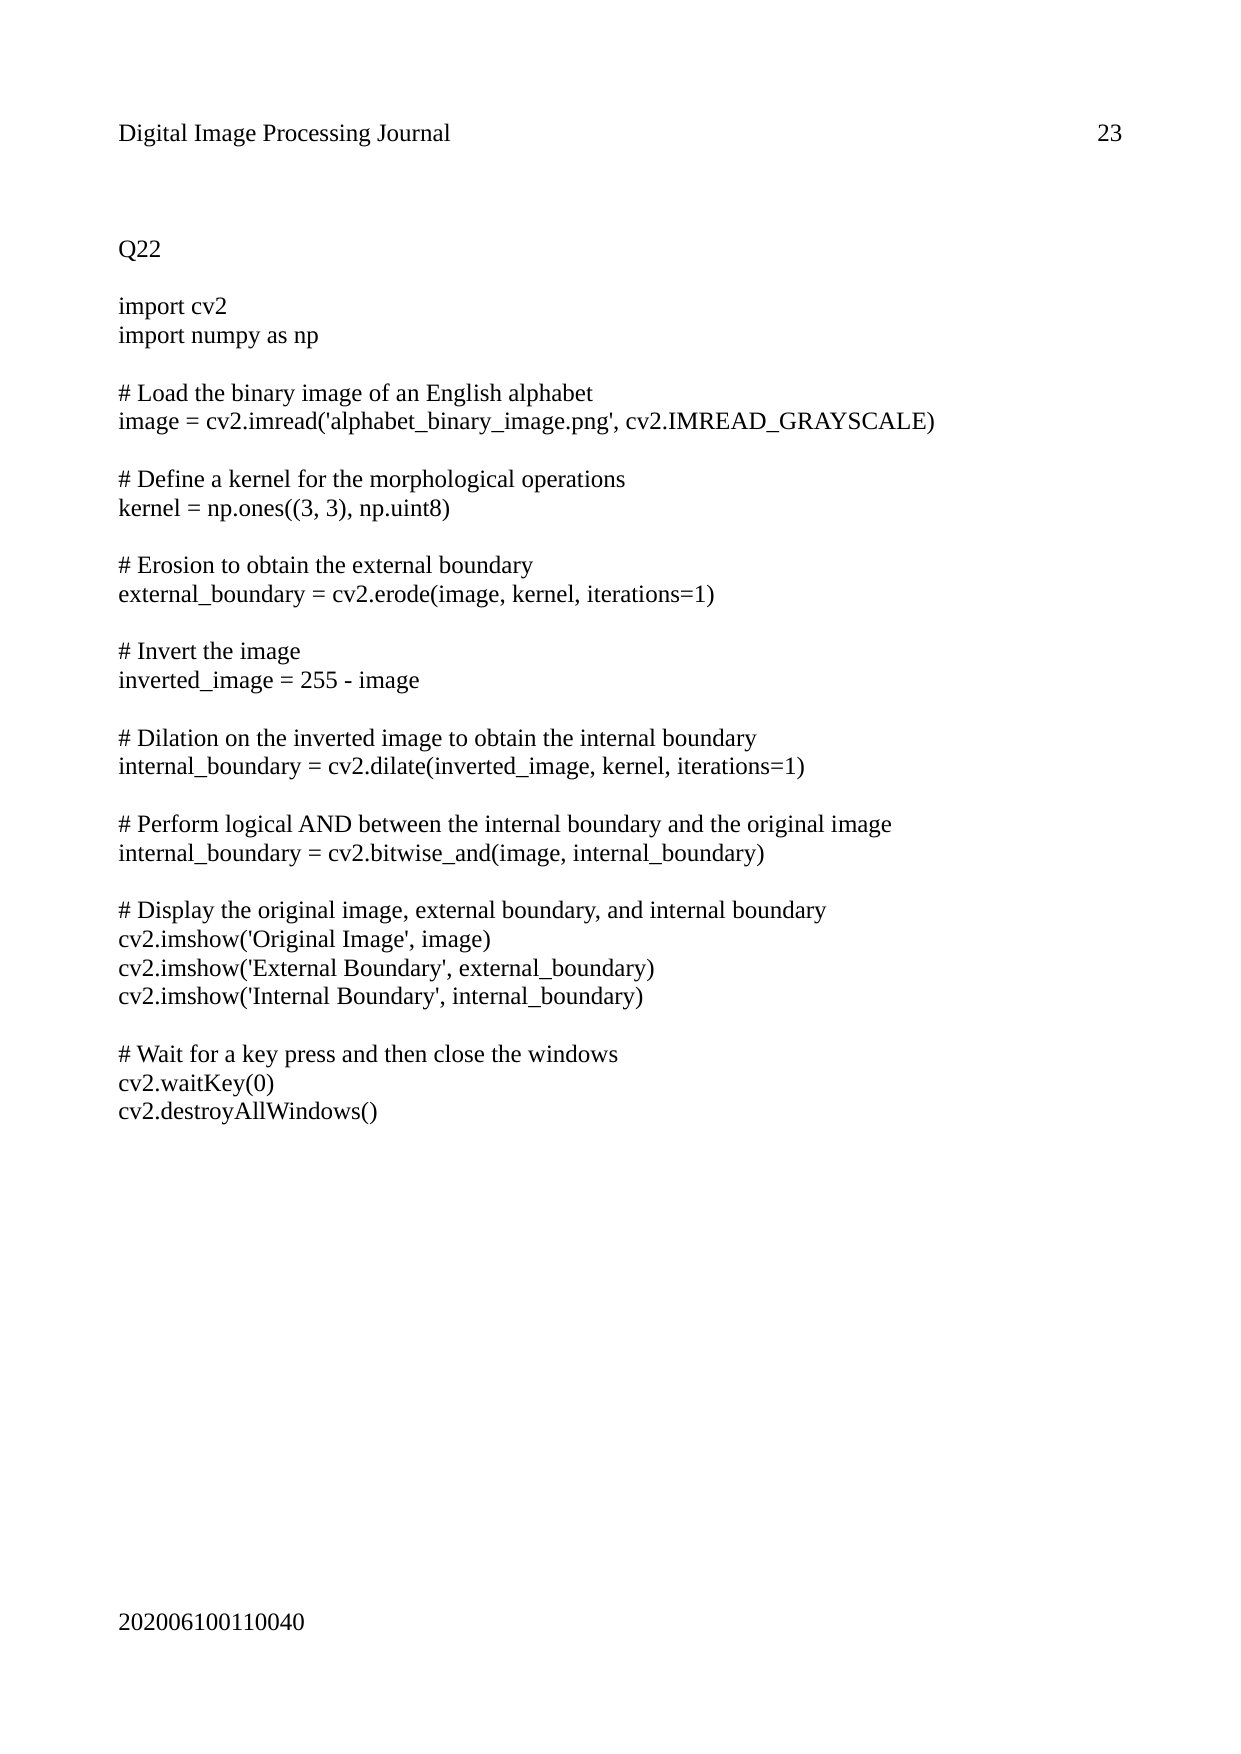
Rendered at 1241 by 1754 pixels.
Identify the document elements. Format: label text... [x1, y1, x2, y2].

text internal_boundary = cv2.dilate(inverted_image, kernel, iterations=1) [118, 751, 1122, 780]
text cv2.waitKey(0) [118, 1068, 1122, 1096]
text cv2.imshow('Original Image', image) [118, 924, 1122, 953]
text # Erosion to obtain the external boundary [118, 550, 1122, 579]
text # Wait for a key press and then close the windows [118, 1039, 1122, 1068]
text cv2.destroyAllWindows() [118, 1096, 1122, 1125]
text import numpy as np [118, 320, 1122, 349]
text external_boundary = cv2.erode(image, kernel, iterations=1) [118, 579, 1122, 608]
text cv2.imshow('Internal Boundary', internal_boundary) [118, 981, 1122, 1010]
text image = cv2.imread('alphabet_binary_image.png', cv2.IMREAD_GRAYSCALE) [118, 406, 1122, 435]
text # Dilation on the inverted image to obtain the internal boundary [118, 723, 1122, 751]
text # Define a kernel for the morphological operations [118, 464, 1122, 493]
text # Invert the image [118, 636, 1122, 665]
text Q22 [118, 234, 1122, 263]
text # Perform logical AND between the internal boundary and the original image [118, 809, 1122, 838]
text cv2.imshow('External Boundary', external_boundary) [118, 953, 1122, 981]
text import cv2 [118, 291, 1122, 320]
text inverted_image = 255 - image [118, 665, 1122, 694]
text kernel = np.ones((3, 3), np.uint8) [118, 493, 1122, 521]
text # Load the binary image of an English alphabet [118, 378, 1122, 406]
text # Display the original image, external boundary, and internal boundary [118, 895, 1122, 924]
text internal_boundary = cv2.bitwise_and(image, internal_boundary) [118, 838, 1122, 866]
